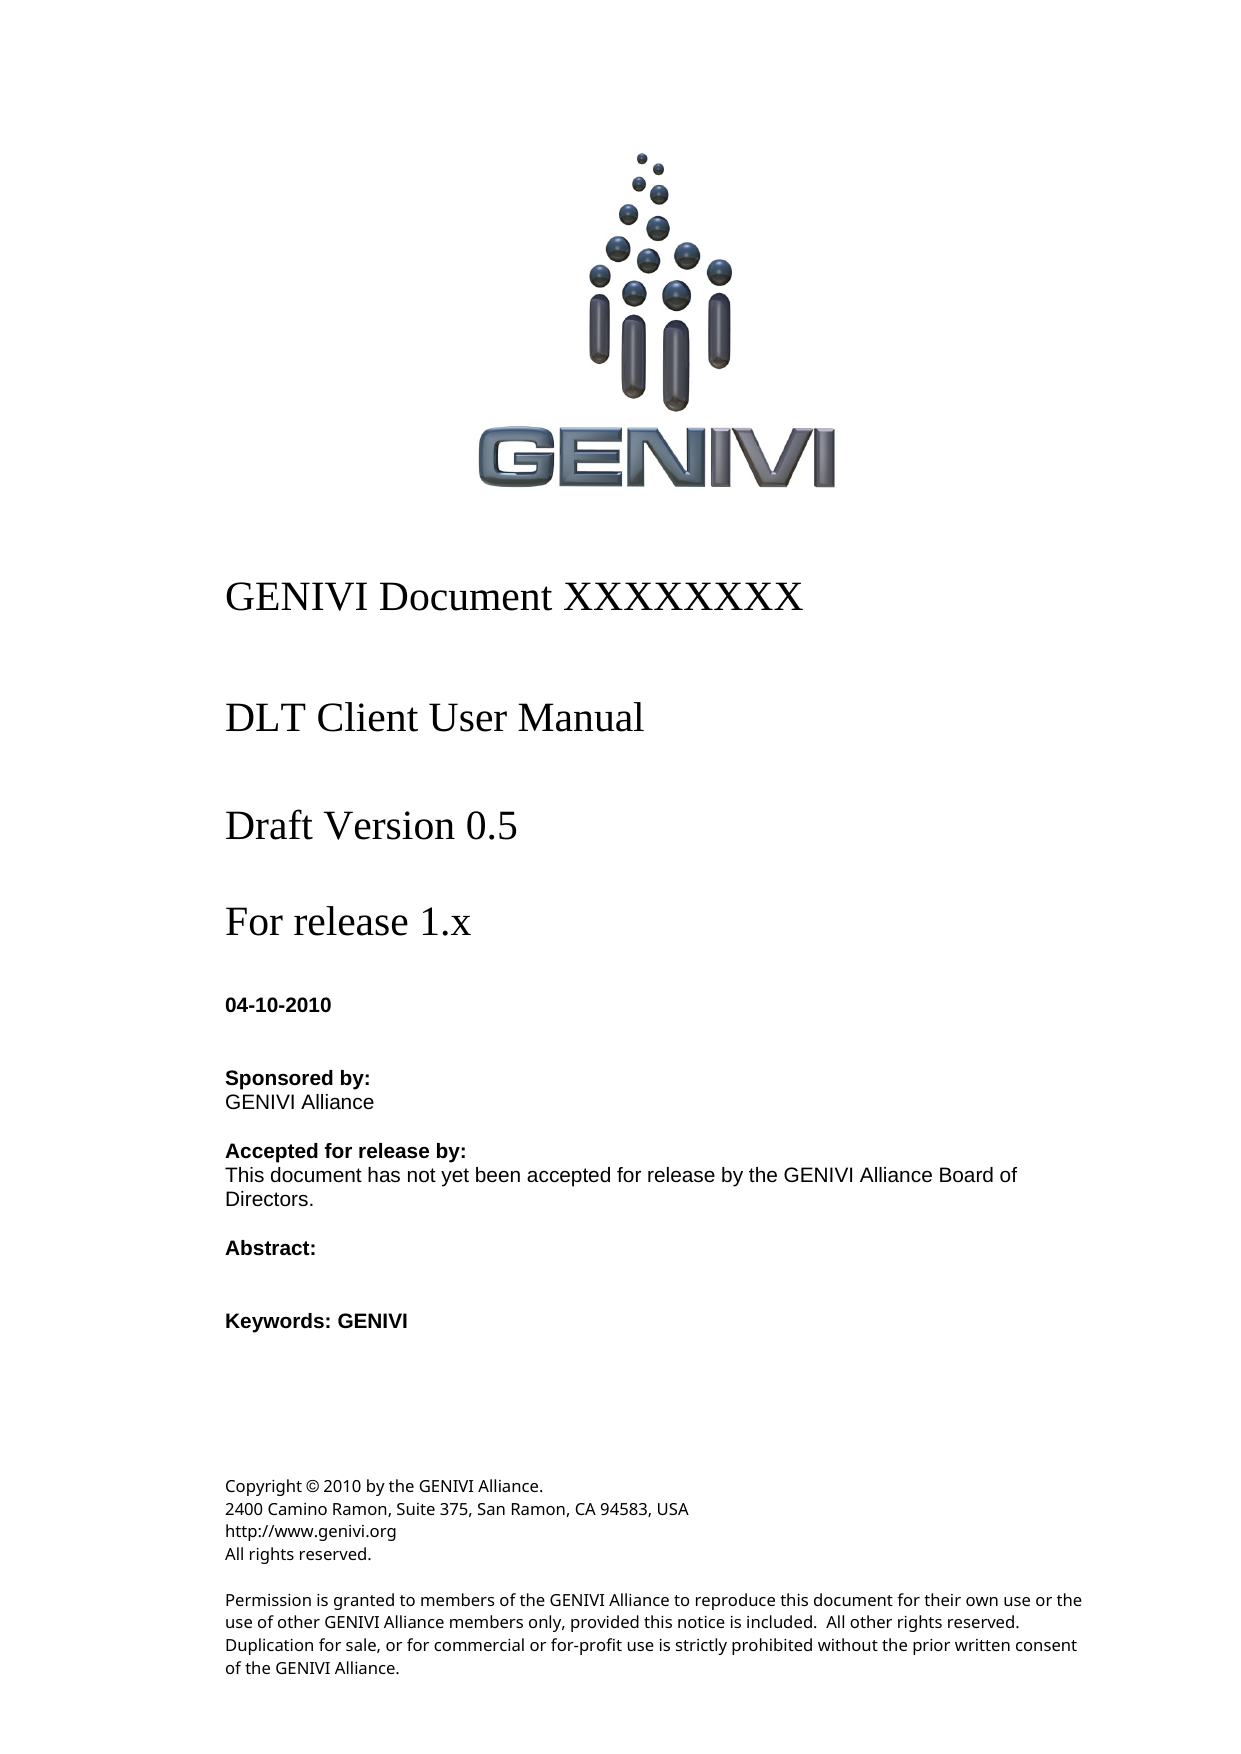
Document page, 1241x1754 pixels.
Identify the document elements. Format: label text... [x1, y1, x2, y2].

title This document has not yet been accepted for release by the GENIVI Alliance Board of Directors. [225, 1163, 1090, 1211]
text DLT Client User Manual [225, 692, 1090, 740]
subtitle 04-10-2010 [225, 993, 1090, 1017]
text GENIVI Document XXXXXXXX [225, 571, 1090, 619]
subtitle Abstract: [225, 1236, 1090, 1260]
text For release 1.x [225, 896, 1090, 944]
title GENIVI Alliance [225, 1090, 1090, 1114]
subtitle Sponsored by: [225, 1066, 1090, 1090]
picture [470, 142, 846, 501]
text Draft Version 0.5 [225, 800, 1090, 848]
subtitle Keywords: GENIVI [225, 1309, 1090, 1333]
subtitle Accepted for release by: [225, 1139, 1090, 1163]
